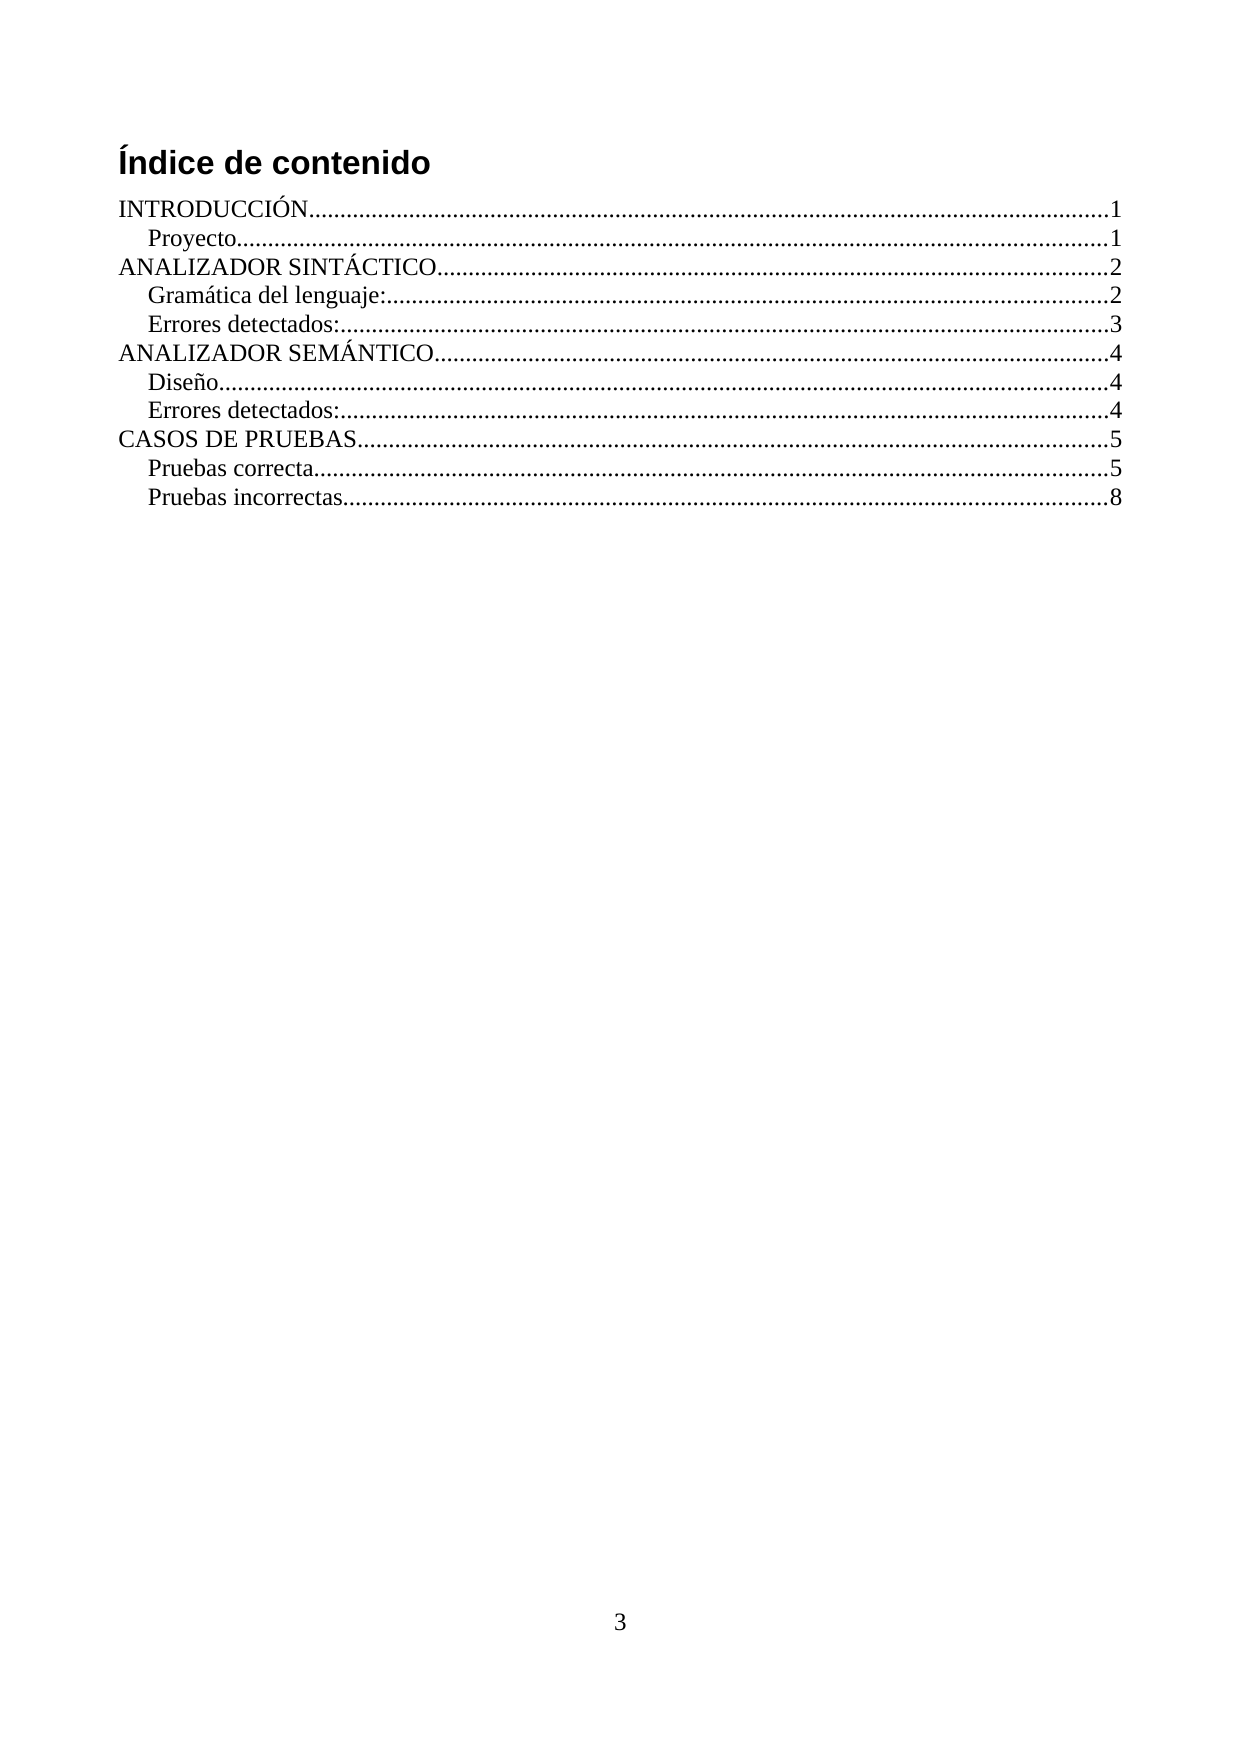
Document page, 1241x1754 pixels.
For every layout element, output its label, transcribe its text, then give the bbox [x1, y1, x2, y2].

text Diseño 4 [148, 367, 1122, 395]
text CASOS DE PRUEBAS 5 [118, 424, 1122, 453]
text INTRODUCCIÓN 1 [118, 194, 1122, 223]
subtitle Índice de contenido [118, 143, 1122, 182]
text ANALIZADOR SEMÁNTICO 4 [118, 338, 1122, 367]
text Errores detectados: 3 [148, 309, 1122, 338]
text Errores detectados: 4 [148, 395, 1122, 424]
text ANALIZADOR SINTÁCTICO 2 [118, 252, 1122, 280]
text Pruebas correcta. 5 [148, 453, 1122, 482]
text Pruebas incorrectas 8 [148, 482, 1122, 510]
text Gramática del lenguaje: 2 [148, 280, 1122, 309]
text Proyecto 1 [148, 223, 1122, 252]
